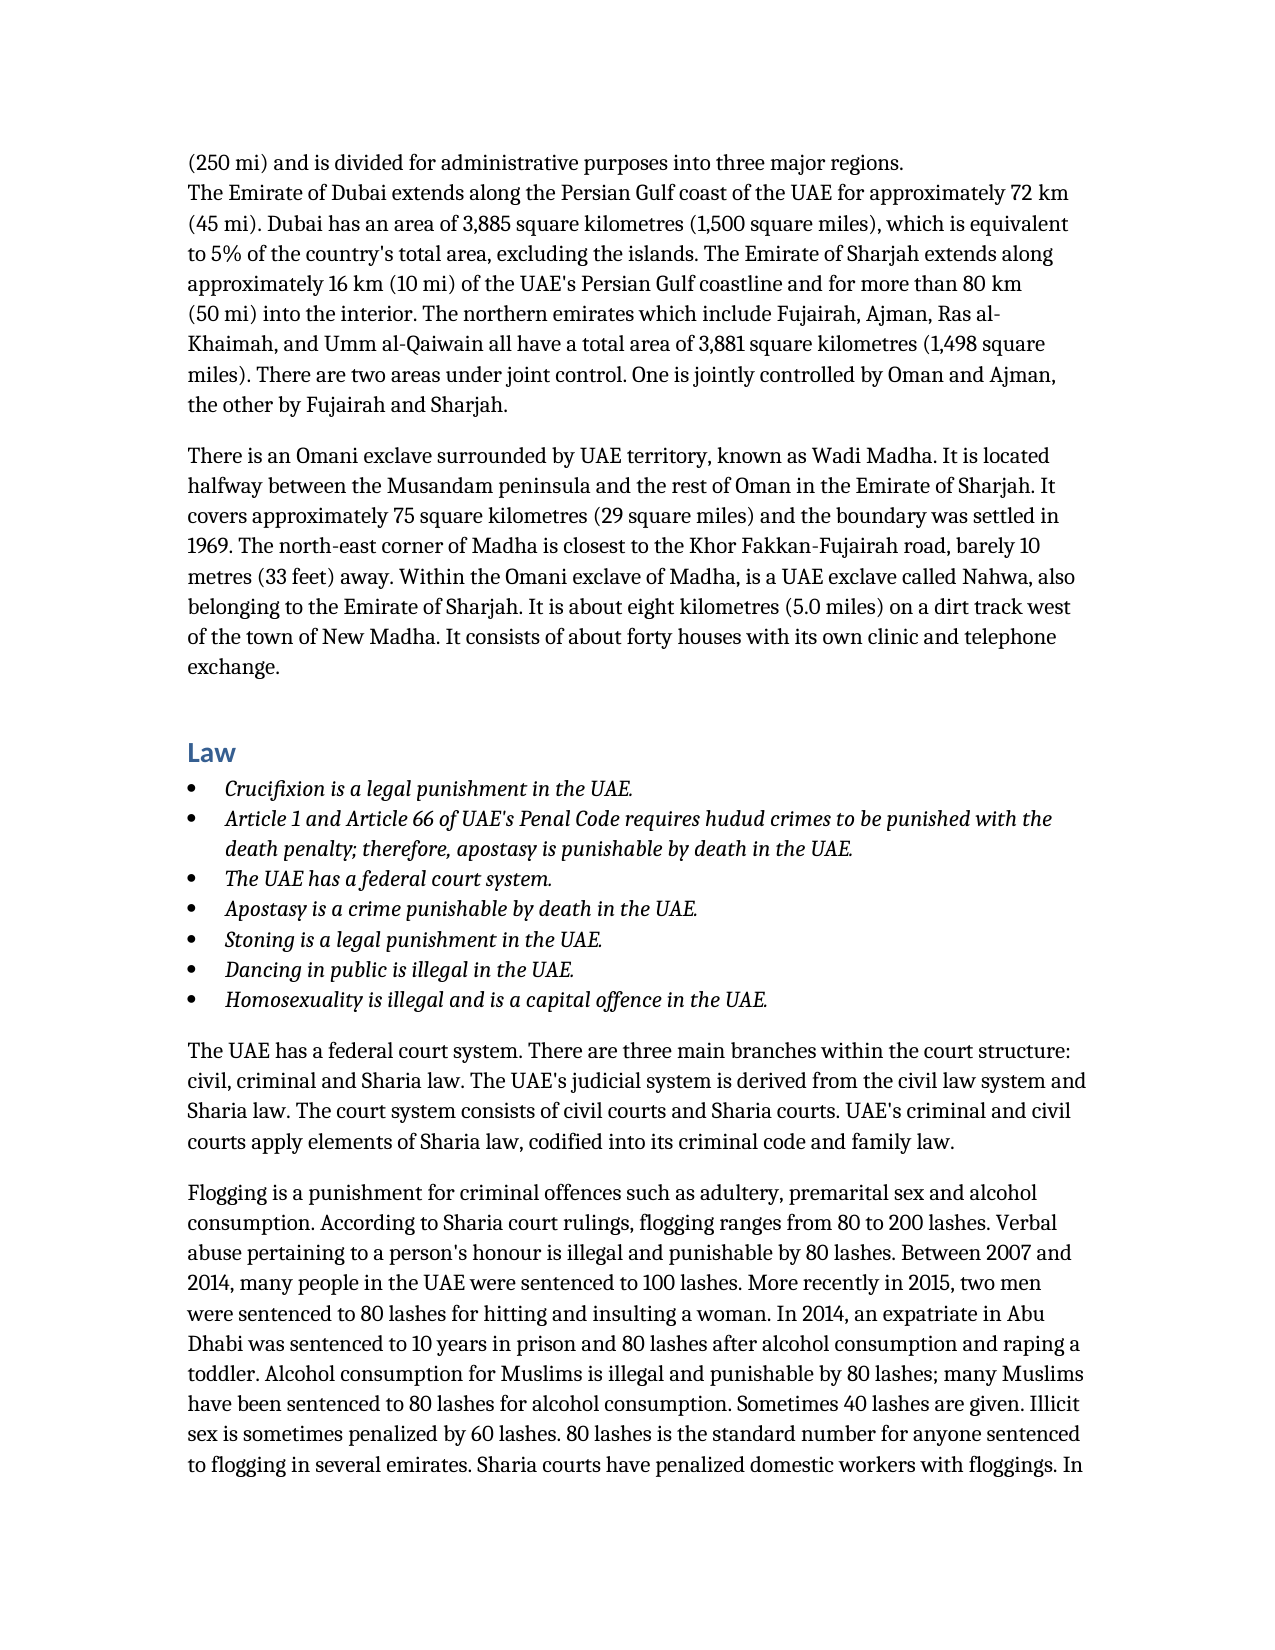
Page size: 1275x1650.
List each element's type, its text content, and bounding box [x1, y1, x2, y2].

list The UAE has a federal court system. [187, 866, 1087, 892]
text The UAE has a federal court system. There are three main branches within the court structure: civil, criminal and Sharia law. The UAE's judicial system is derived from the civil law system and Sharia law. The court system consists of civil courts and Sharia courts. UAE's criminal and civil courts apply elements of Sharia law, codified into its criminal code and family law. [187, 1038, 1087, 1155]
subtitle Law [187, 734, 1087, 770]
list Dancing in public is illegal in the UAE. [187, 957, 1087, 983]
list Homosexuality is illegal and is a capital offence in the UAE. [187, 987, 1087, 1013]
list Article 1 and Article 66 of UAE's Penal Code requires hudud crimes to be punished with the death penalty; therefore, apostasy is punishable by death in the UAE. [187, 806, 1087, 862]
list Crucifixion is a legal punishment in the UAE. [187, 775, 1087, 802]
list Stoning is a legal punishment in the UAE. [187, 926, 1087, 953]
list Apostasy is a crime punishable by death in the UAE. [187, 896, 1087, 922]
text Flogging is a punishment for criminal offences such as adultery, premarital sex and alcohol consumption. According to Sharia court rulings, flogging ranges from 80 to 200 lashes. Verbal abuse pertaining to a person's honour is illegal and punishable by 80 lashes. Between 2007 and 2014, many people in the UAE were sentenced to 100 lashes. More recently in 2015, two men were sentenced to 80 lashes for hitting and insulting a woman. In 2014, an expatriate in Abu Dhabi was sentenced to 10 years in prison and 80 lashes after alcohol consumption and raping a toddler. Alcohol consumption for Muslims is illegal and punishable by 80 lashes; many Muslims have been sentenced to 80 lashes for alcohol consumption. Sometimes 40 lashes are given. Illicit sex is sometimes penalized by 60 lashes. 80 lashes is the standard number for anyone sentenced to flogging in several emirates. Sharia courts have penalized domestic workers with floggings. In [187, 1179, 1087, 1478]
text There is an Omani exclave surrounded by UAE territory, known as Wadi Madha. It is located halfway between the Musandam peninsula and the rest of Oman in the Emirate of Sharjah. It covers approximately 75 square kilometres (29 square miles) and the boundary was settled in 1969. The north-east corner of Madha is closest to the Khor Fakkan-Fujairah road, barely 10 metres (33 feet) away. Within the Omani exclave of Madha, is a UAE exclave called Nahwa, also belonging to the Emirate of Sharjah. It is about eight kilometres (5.0 miles) on a dirt track west of the town of New Madha. It consists of about forty houses with its own clinic and telephone exchange. [187, 443, 1087, 681]
text (250 mi) and is divided for administrative purposes into three major regions. The Emirate of Dubai extends along the Persian Gulf coast of the UAE for approximately 72 km (45 mi). Dubai has an area of 3,885 square kilometres (1,500 square miles), which is equivalent to 5% of the country's total area, excluding the islands. The Emirate of Sharjah extends along approximately 16 km (10 mi) of the UAE's Persian Gulf coastline and for more than 80 km (50 mi) into the interior. The northern emirates which include Fujairah, Ajman, Ras al-Khaimah, and Umm al-Qaiwain all have a total area of 3,881 square kilometres (1,498 square miles). There are two areas under joint control. One is jointly controlled by Oman and Ajman, the other by Fujairah and Sharjah. [187, 150, 1087, 418]
